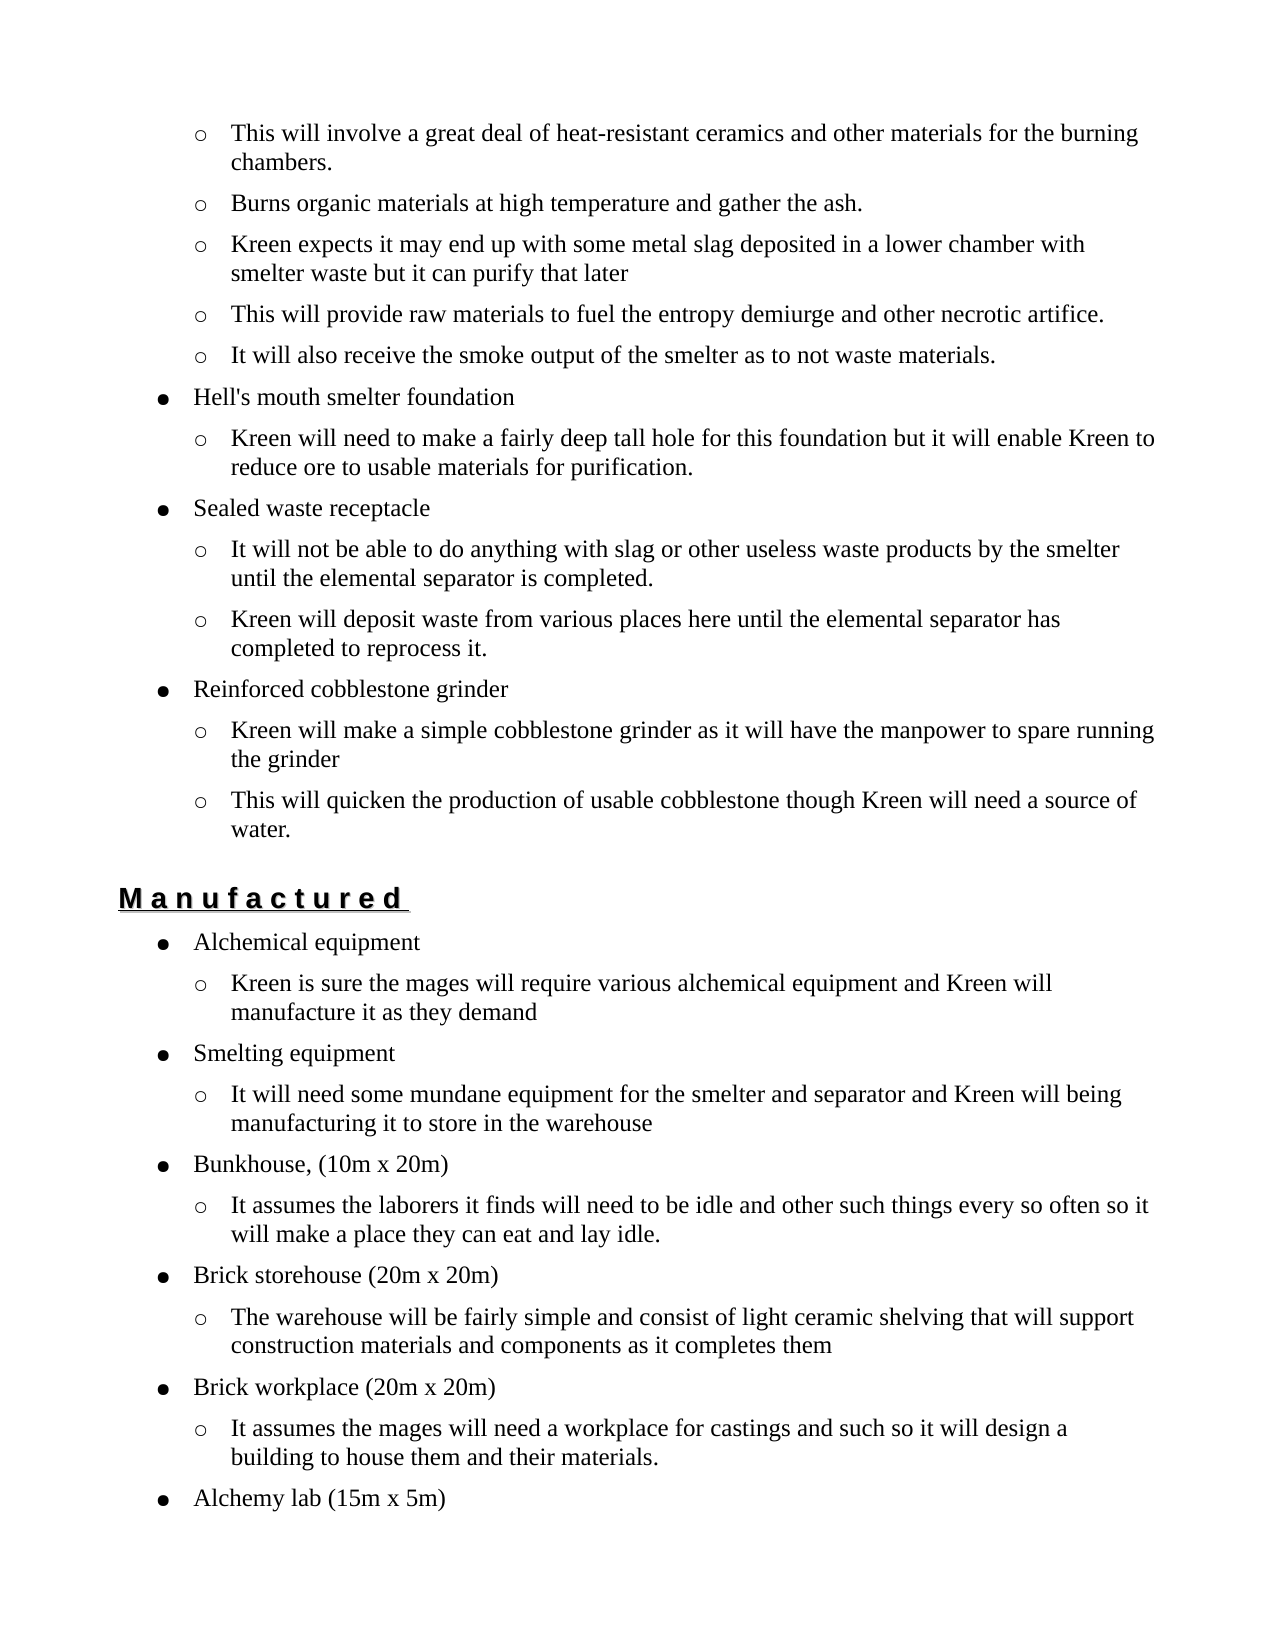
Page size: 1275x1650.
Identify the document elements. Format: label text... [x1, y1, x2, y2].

list Burns organic materials at high temperature and gather the ash. [193, 188, 1157, 217]
list Kreen expects it may end up with some metal slag deposited in a lower chamber with smelter waste but it can purify that later [193, 229, 1157, 287]
list Kreen is sure the mages will require various alchemical equipment and Kreen will manufacture it as they demand [193, 968, 1157, 1025]
list It will also receive the smoke output of the smelter as to not waste materials. [193, 341, 1157, 369]
list Sealed waste receptacle [156, 493, 1157, 522]
list Kreen will need to make a fairly deep tall hole for this foundation but it will enable Kreen to reduce ore to usable materials for purification. [193, 423, 1157, 481]
list Brick workplace (20m x 20m) [156, 1372, 1157, 1400]
list Kreen will make a simple cobblestone grinder as it will have the manpower to spare running the grinder [193, 716, 1157, 773]
list This will involve a great deal of heat-resistant ceramics and other materials for the burning chambers. [193, 118, 1157, 176]
list It will not be able to do anything with slag or other useless waste products by the smelter until the elemental separator is completed. [193, 534, 1157, 592]
list The warehouse will be fairly simple and consist of light ceramic shelving that will support construction materials and components as it completes them [193, 1302, 1157, 1359]
list It assumes the laborers it finds will need to be idle and other such things every so often so it will make a place they can eat and lay idle. [193, 1190, 1157, 1248]
list Bunkhouse, (10m x 20m) [156, 1149, 1157, 1178]
list It assumes the mages will need a workplace for castings and such so it will design a building to house them and their materials. [193, 1413, 1157, 1470]
list Alchemical equipment [156, 927, 1157, 955]
subtitle Manufactured [118, 881, 1157, 914]
list Reinforced cobblestone grinder [156, 674, 1157, 703]
list This will quicken the production of usable cobblestone though Kreen will need a source of water. [193, 786, 1157, 843]
list Brick storehouse (20m x 20m) [156, 1260, 1157, 1289]
list Kreen will deposit waste from various places here until the elemental separator has completed to reprocess it. [193, 604, 1157, 662]
list Hell's mouth smelter foundation [156, 382, 1157, 411]
list It will need some mundane equipment for the smelter and separator and Kreen will being manufacturing it to store in the warehouse [193, 1079, 1157, 1137]
list Smelting equipment [156, 1038, 1157, 1067]
list This will provide raw materials to fuel the entropy demiurge and other necrotic artifice. [193, 299, 1157, 328]
list Alchemy lab (15m x 5m) [156, 1483, 1157, 1512]
